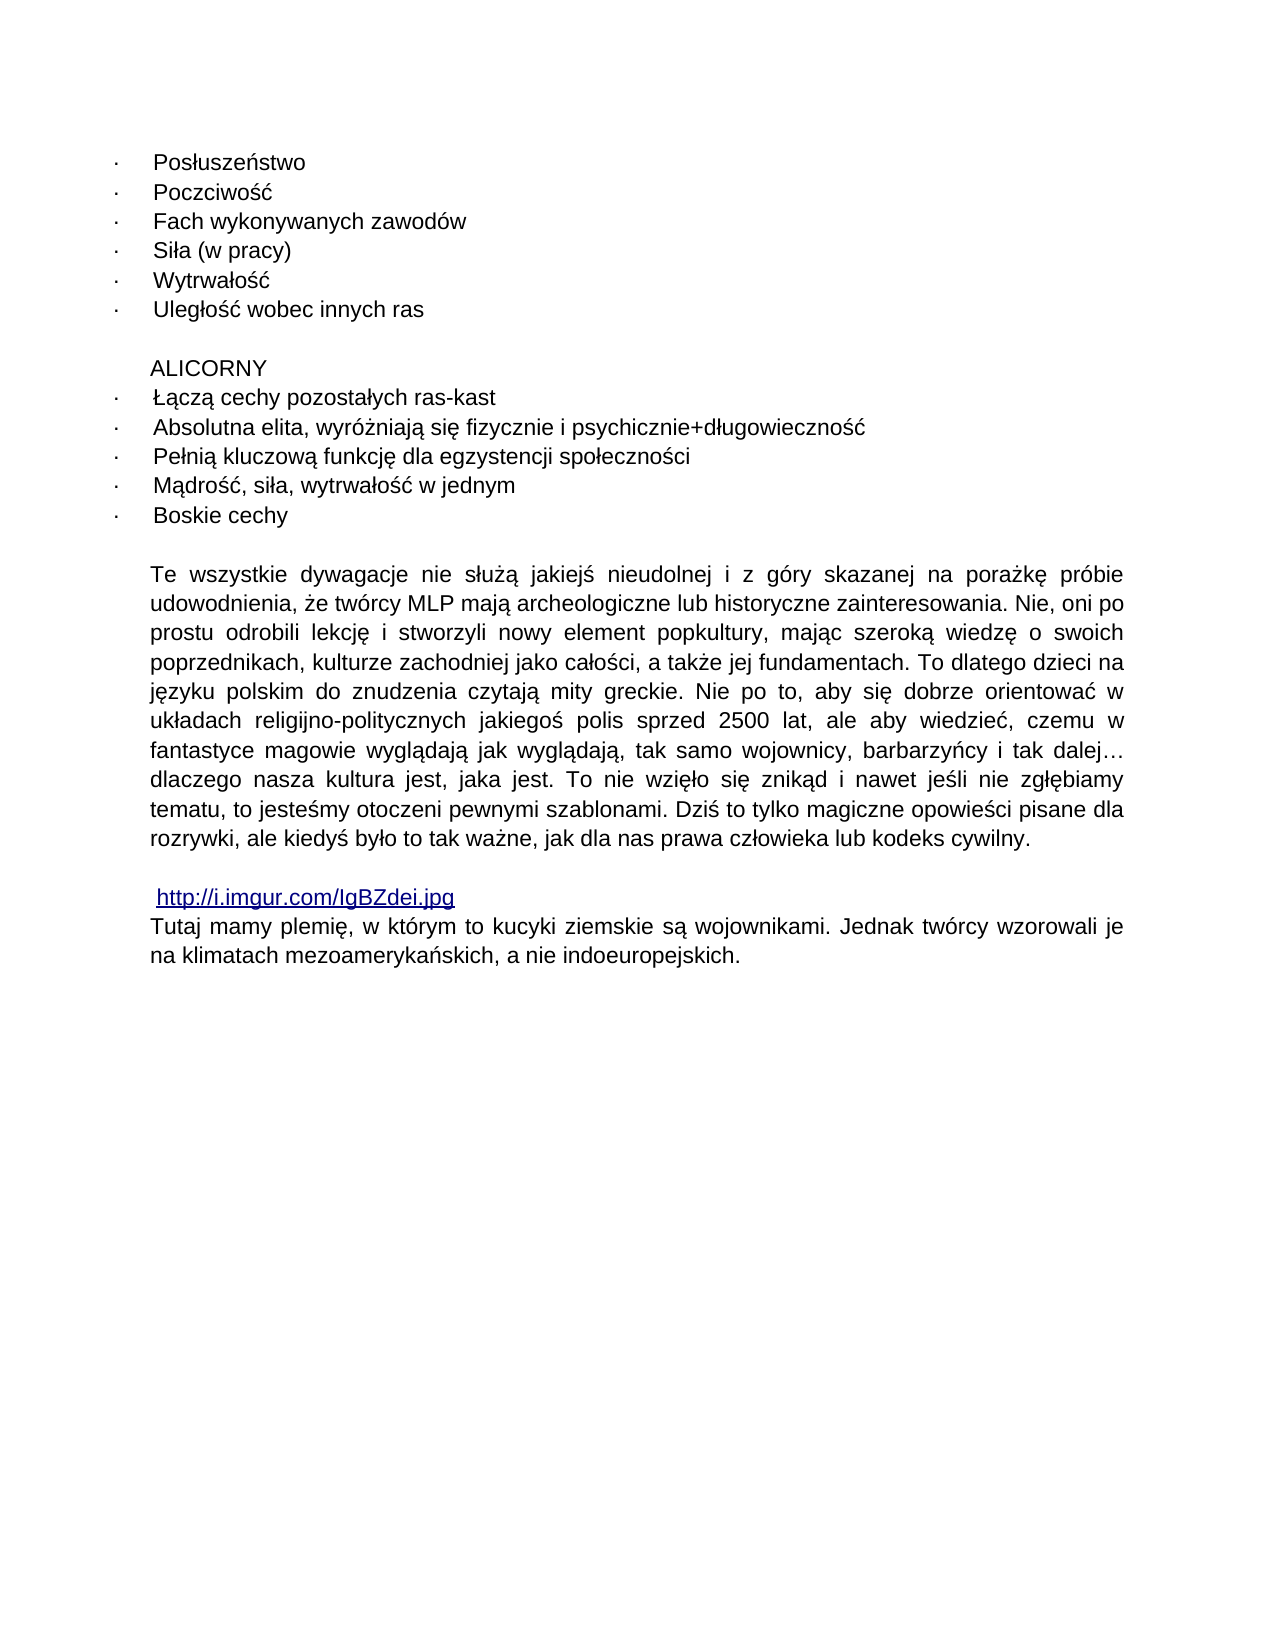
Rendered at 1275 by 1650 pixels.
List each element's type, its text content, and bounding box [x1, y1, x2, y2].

text ALICORNY [150, 356, 1125, 381]
text Te wszystkie dywagacje nie służą jakiejś nieudolnej i z góry skazanej na porażkę próbie udowodnienia, że twórcy MLP mają archeologiczne lub historyczne zainteresowania. Nie, oni po prostu odrobili lekcję i stworzyli nowy element popkultury, mając szeroką wiedzę o swoich poprzednikach, kulturze zachodniej jako całości, a także jej fundamentach. To dlatego dzieci na języku polskim do znudzenia czytają mity greckie. Nie po to, aby się dobrze orientować w układach religijno-politycznych jakiegoś polis sprzed 2500 lat, ale aby wiedzieć, czemu w fantastyce magowie wyglądają jak wyglądają, tak samo wojownicy, barbarzyńcy i tak dalej… dlaczego nasza kultura jest, jaka jest. To nie wzięło się znikąd i nawet jeśli nie zgłębiamy tematu, to jesteśmy otoczeni pewnymi szablonami. Dziś to tylko magiczne opowieści pisane dla rozrywki, ale kiedyś było to tak ważne, jak dla nas prawa człowieka lub kodeks cywilny. [150, 561, 1125, 851]
text · Mądrość, siła, wytrwałość w jednym [112, 473, 1125, 499]
text http://i.imgur.com/IgBZdei.jpg [150, 884, 1125, 910]
text · Uległość wobec innych ras [112, 297, 1125, 322]
text · Pełnią kluczową funkcję dla egzystencji społeczności [112, 444, 1125, 469]
text · Fach wykonywanych zawodów [112, 209, 1125, 234]
text · Boskie cechy [112, 502, 1125, 528]
text · Wytrwałość [112, 267, 1125, 293]
text · Poczciwość [112, 179, 1125, 205]
text · Posłuszeństwo [112, 150, 1125, 176]
text · Absolutna elita, wyróżniają się fizycznie i psychicznie+długowieczność [112, 414, 1125, 440]
text Tutaj mamy plemię, w którym to kucyki ziemskie są wojownikami. Jednak twórcy wzorowali je na klimatach mezoamerykańskich, a nie indoeuropejskich. [150, 914, 1125, 969]
text · Siła (w pracy) [112, 238, 1125, 264]
text · Łączą cechy pozostałych ras-kast [112, 385, 1125, 411]
